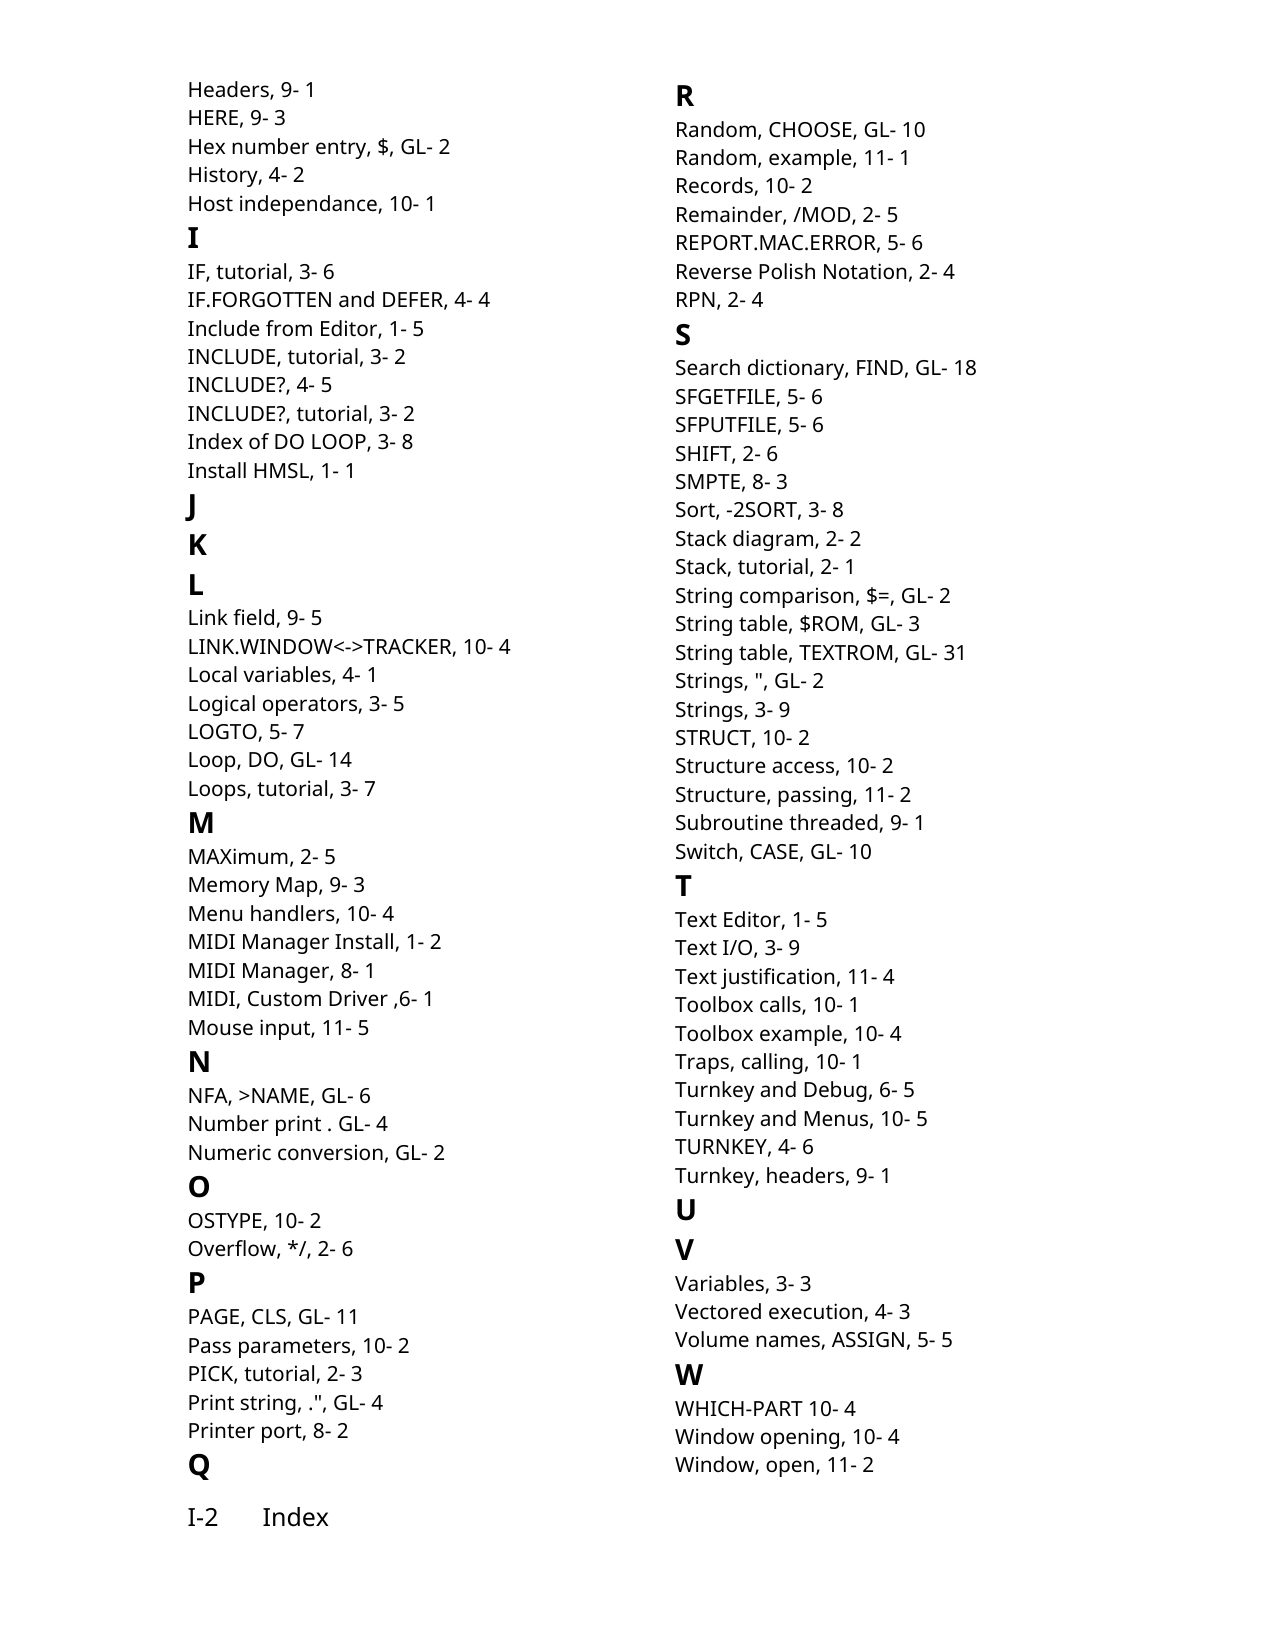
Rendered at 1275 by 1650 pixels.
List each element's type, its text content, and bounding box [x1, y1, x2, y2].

text R [675, 75, 1087, 115]
text Install HMSL, 1- 1 [187, 456, 600, 484]
text Random, example, 11- 1 [675, 143, 1087, 172]
text W [675, 1354, 1087, 1394]
text Turnkey, headers, 9- 1 [675, 1161, 1087, 1189]
text SFGETFILE, 5- 6 [675, 382, 1087, 410]
text Text justification, 11- 4 [675, 962, 1087, 990]
text REPORT.MAC.ERROR, 5- 6 [675, 228, 1087, 257]
text Q [187, 1445, 600, 1484]
text LINK.WINDOW<->TRACKER, 10- 4 [187, 632, 600, 660]
text K [187, 524, 600, 564]
text INCLUDE?, tutorial, 3- 2 [187, 399, 600, 427]
text N [187, 1041, 600, 1081]
text Window opening, 10- 4 [675, 1422, 1087, 1451]
text PAGE, CLS, GL- 11 [187, 1302, 600, 1331]
text Stack, tutorial, 2- 1 [675, 552, 1087, 581]
text History, 4- 2 [187, 160, 600, 189]
text Sort, -2SORT, 3- 8 [675, 496, 1087, 524]
text TURNKEY, 4- 6 [675, 1132, 1087, 1161]
text V [675, 1229, 1087, 1269]
text Strings, 3- 9 [675, 695, 1087, 723]
text Structure, passing, 11- 2 [675, 780, 1087, 808]
text SMPTE, 8- 3 [675, 467, 1087, 496]
text P [187, 1263, 600, 1302]
text Printer port, 8- 2 [187, 1416, 600, 1445]
text Reverse Polish Notation, 2- 4 [675, 257, 1087, 285]
text Toolbox calls, 10- 1 [675, 990, 1087, 1019]
text PICK, tutorial, 2- 3 [187, 1359, 600, 1388]
text INCLUDE?, 4- 5 [187, 371, 600, 399]
text Text I/O, 3- 9 [675, 933, 1087, 962]
text OSTYPE, 10- 2 [187, 1206, 600, 1234]
text Turnkey and Menus, 10- 5 [675, 1104, 1087, 1132]
text IF.FORGOTTEN and DEFER, 4- 4 [187, 285, 600, 314]
text MIDI Manager, 8- 1 [187, 956, 600, 984]
text I [187, 217, 600, 257]
text O [187, 1166, 600, 1206]
text Include from Editor, 1- 5 [187, 314, 600, 342]
text Switch, CASE, GL- 10 [675, 837, 1087, 865]
text HERE, 9- 3 [187, 103, 600, 132]
text Mouse input, 11- 5 [187, 1013, 600, 1041]
text Turnkey and Debug, 6- 5 [675, 1076, 1087, 1104]
text Strings, ", GL- 2 [675, 666, 1087, 695]
text String comparison, $=, GL- 2 [675, 581, 1087, 609]
text Variables, 3- 3 [675, 1269, 1087, 1297]
text Toolbox example, 10- 4 [675, 1019, 1087, 1047]
text Volume names, ASSIGN, 5- 5 [675, 1326, 1087, 1354]
text Text Editor, 1- 5 [675, 905, 1087, 933]
text SFPUTFILE, 5- 6 [675, 410, 1087, 439]
text Stack diagram, 2- 2 [675, 524, 1087, 552]
text Pass parameters, 10- 2 [187, 1331, 600, 1359]
text Host independance, 10- 1 [187, 189, 600, 217]
text MIDI, Custom Driver ,6- 1 [187, 984, 600, 1013]
text Random, CHOOSE, GL- 10 [675, 115, 1087, 143]
text NFA, >NAME, GL- 6 [187, 1081, 600, 1109]
text Traps, calling, 10- 1 [675, 1047, 1087, 1076]
text String table, $ROM, GL- 3 [675, 609, 1087, 638]
text Overflow, */, 2- 6 [187, 1234, 600, 1263]
text Loops, tutorial, 3- 7 [187, 774, 600, 802]
text WHICH-PART 10- 4 [675, 1394, 1087, 1422]
text Numeric conversion, GL- 2 [187, 1138, 600, 1166]
text Memory Map, 9- 3 [187, 871, 600, 899]
text Loop, DO, GL- 14 [187, 746, 600, 774]
text LOGTO, 5- 7 [187, 717, 600, 746]
text RPN, 2- 4 [675, 285, 1087, 314]
text STRUCT, 10- 2 [675, 723, 1087, 752]
text INCLUDE, tutorial, 3- 2 [187, 342, 600, 371]
text T [675, 865, 1087, 905]
text Hex number entry, $, GL- 2 [187, 132, 600, 160]
text Subroutine threaded, 9- 1 [675, 808, 1087, 837]
text Records, 10- 2 [675, 172, 1087, 200]
text U [675, 1189, 1087, 1229]
text M [187, 802, 600, 842]
text Print string, .", GL- 4 [187, 1388, 600, 1416]
text Local variables, 4- 1 [187, 660, 600, 689]
text SHIFT, 2- 6 [675, 439, 1087, 467]
text Logical operators, 3- 5 [187, 689, 600, 717]
text L [187, 564, 600, 603]
text String table, TEXTROM, GL- 31 [675, 638, 1087, 666]
text MIDI Manager Install, 1- 2 [187, 927, 600, 956]
text J [187, 484, 600, 524]
text Menu handlers, 10- 4 [187, 899, 600, 927]
text IF, tutorial, 3- 6 [187, 257, 600, 285]
text Link field, 9- 5 [187, 603, 600, 632]
text MAXimum, 2- 5 [187, 842, 600, 871]
text Vectored execution, 4- 3 [675, 1297, 1087, 1326]
text Structure access, 10- 2 [675, 752, 1087, 780]
text Window, open, 11- 2 [675, 1451, 1087, 1479]
text Number print . GL- 4 [187, 1109, 600, 1138]
text S [675, 314, 1087, 353]
text Index of DO LOOP, 3- 8 [187, 427, 600, 456]
text Search dictionary, FIND, GL- 18 [675, 353, 1087, 382]
text Remainder, /MOD, 2- 5 [675, 200, 1087, 228]
text Headers, 9- 1 [187, 75, 600, 103]
